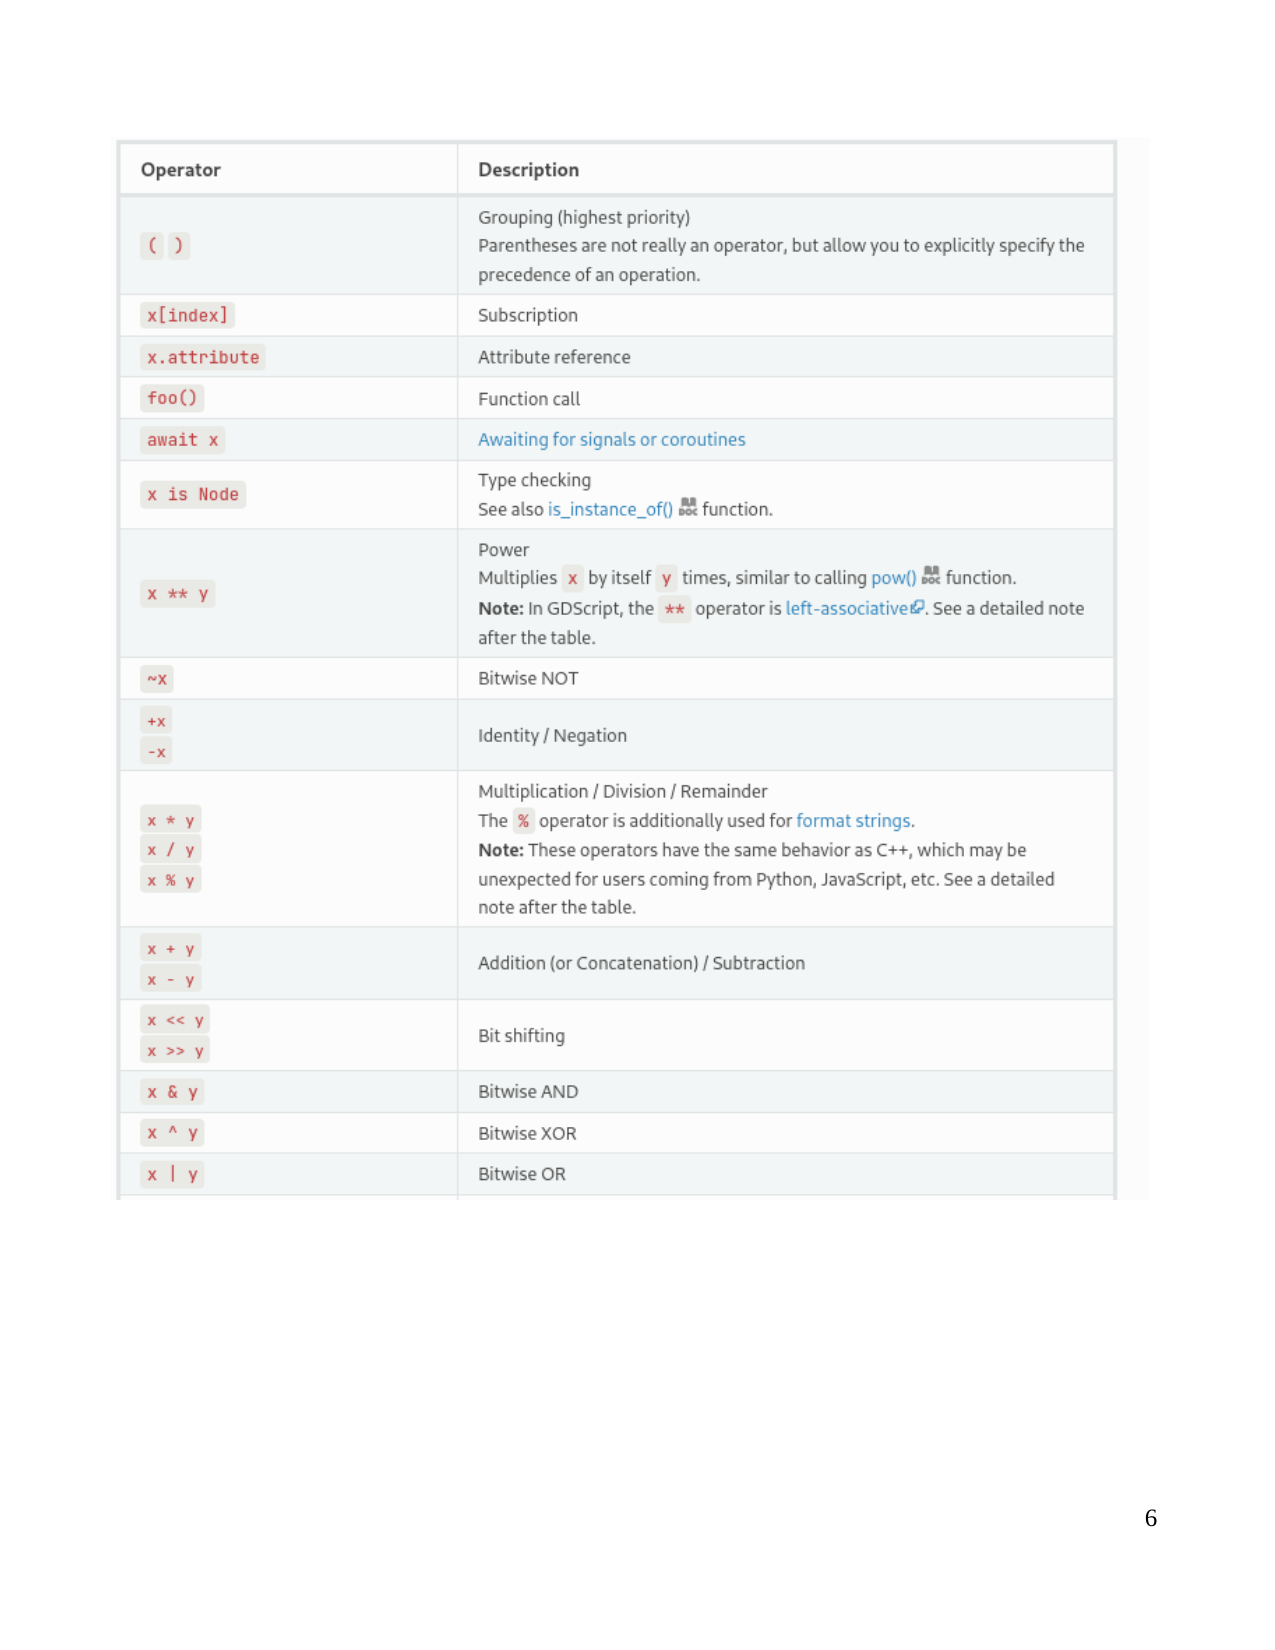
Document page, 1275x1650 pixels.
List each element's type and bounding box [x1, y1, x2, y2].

picture [111, 137, 1150, 1200]
